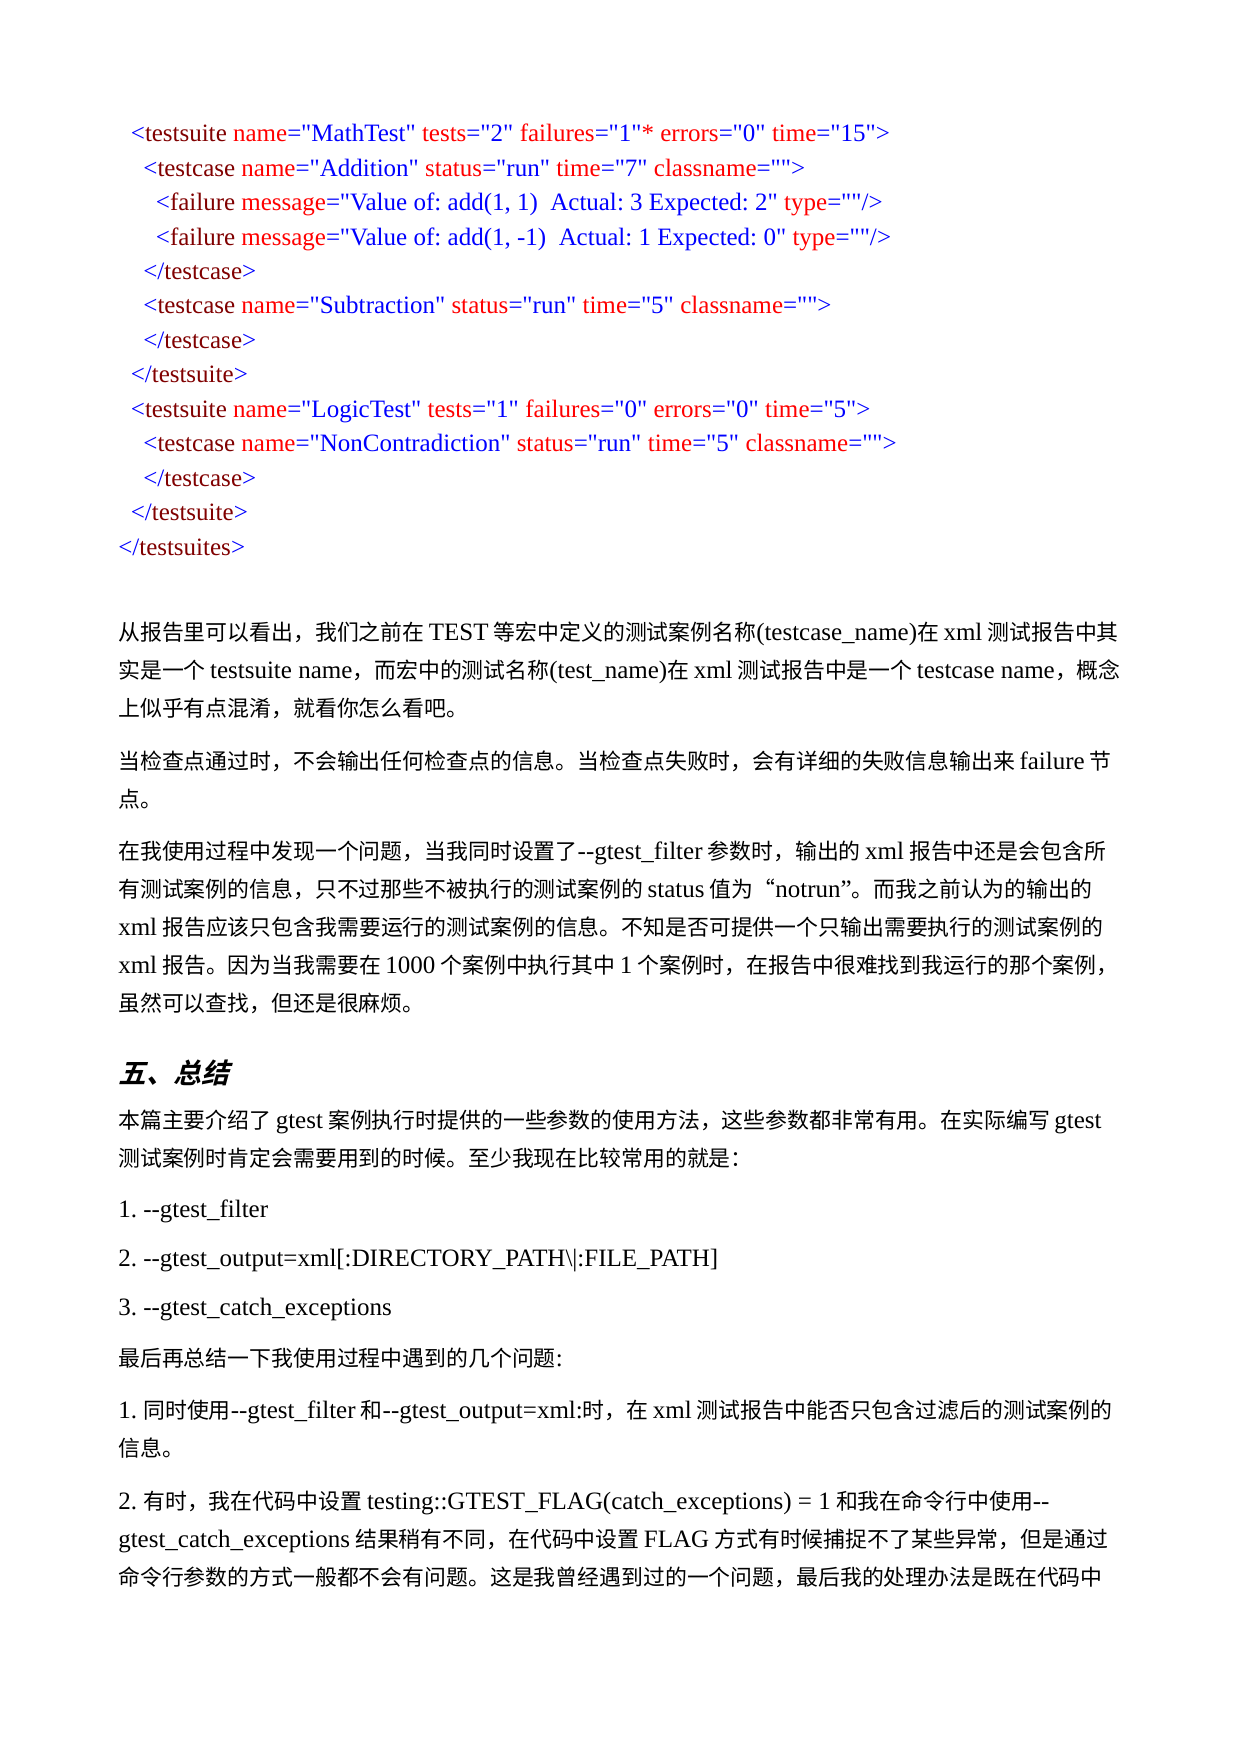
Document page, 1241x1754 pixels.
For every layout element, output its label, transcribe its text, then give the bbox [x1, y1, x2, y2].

text 从报告里可以看出，我们之前在TEST等宏中定义的测试案例名称(testcase_name)在xml测试报告中其实是一个testsuite name，而宏中的测试名称(test_name)在xml测试报告中是一个testcase name，概念上似乎有点混淆，就看你怎么看吧。 [118, 615, 1122, 723]
text 在我使用过程中发现一个问题，当我同时设置了--gtest_filter参数时，输出的xml报告中还是会包含所有测试案例的信息，只不过那些不被执行的测试案例的status值为“notrun”。而我之前认为的输出的xml报告应该只包含我需要运行的测试案例的信息。不知是否可提供一个只输出需要执行的测试案例的xml报告。因为当我需要在1000个案例中执行其中1个案例时，在报告中很难找到我运行的那个案例，虽然可以查找，但还是很麻烦。 [118, 834, 1122, 1017]
text 最后再总结一下我使用过程中遇到的几个问题: [118, 1341, 1122, 1373]
text 2. 有时，我在代码中设置 testing::GTEST_FLAG(catch_exceptions) = 1和我在命令行中使用--gtest_catch_exceptions结果稍有不同，在代码中设置FLAG方式有时候捕捉不了某些异常，但是通过命令行参数的方式一般都不会有问题。这是我曾经遇到过的一个问题，最后我的处理办法是既在代码中 [118, 1484, 1122, 1591]
text 3. --gtest_catch_exceptions [118, 1292, 1122, 1321]
text <testsuite name="MathTest" tests="2" failures="1"* errors="0" time="15"> <testcase name="Addition" status="run" time="7" classname=""> <failure message="Value of: add(1, 1) Actual: 3 Expected: 2" type=""/> <failure message="Value of: add(1, -1) Actual: 1 Expected: 0" type=""/> </testcase> <testcase name="Subtraction" status="run" time="5" classname=""> </testcase> </testsuite> <testsuite name="LogicTest" tests="1" failures="0" errors="0" time="5"> <testcase name="NonContradiction" status="run" time="5" classname=""> </testcase> </testsuite> </testsuites> [118, 118, 1122, 561]
text 2. --gtest_output=xml[:DIRECTORY_PATH\|:FILE_PATH] [118, 1243, 1122, 1272]
text 本篇主要介绍了gtest案例执行时提供的一些参数的使用方法，这些参数都非常有用。在实际编写gtest测试案例时肯定会需要用到的时候。至少我现在比较常用的就是： [118, 1103, 1122, 1173]
text 1. --gtest_filter [118, 1194, 1122, 1223]
text 当检查点通过时，不会输出任何检查点的信息。当检查点失败时，会有详细的失败信息输出来failure节点。 [118, 744, 1122, 813]
text 1. 同时使用--gtest_filter和--gtest_output=xml:时，在xml测试报告中能否只包含过滤后的测试案例的信息。 [118, 1393, 1122, 1463]
subtitle 五、总结 [118, 1051, 1122, 1091]
